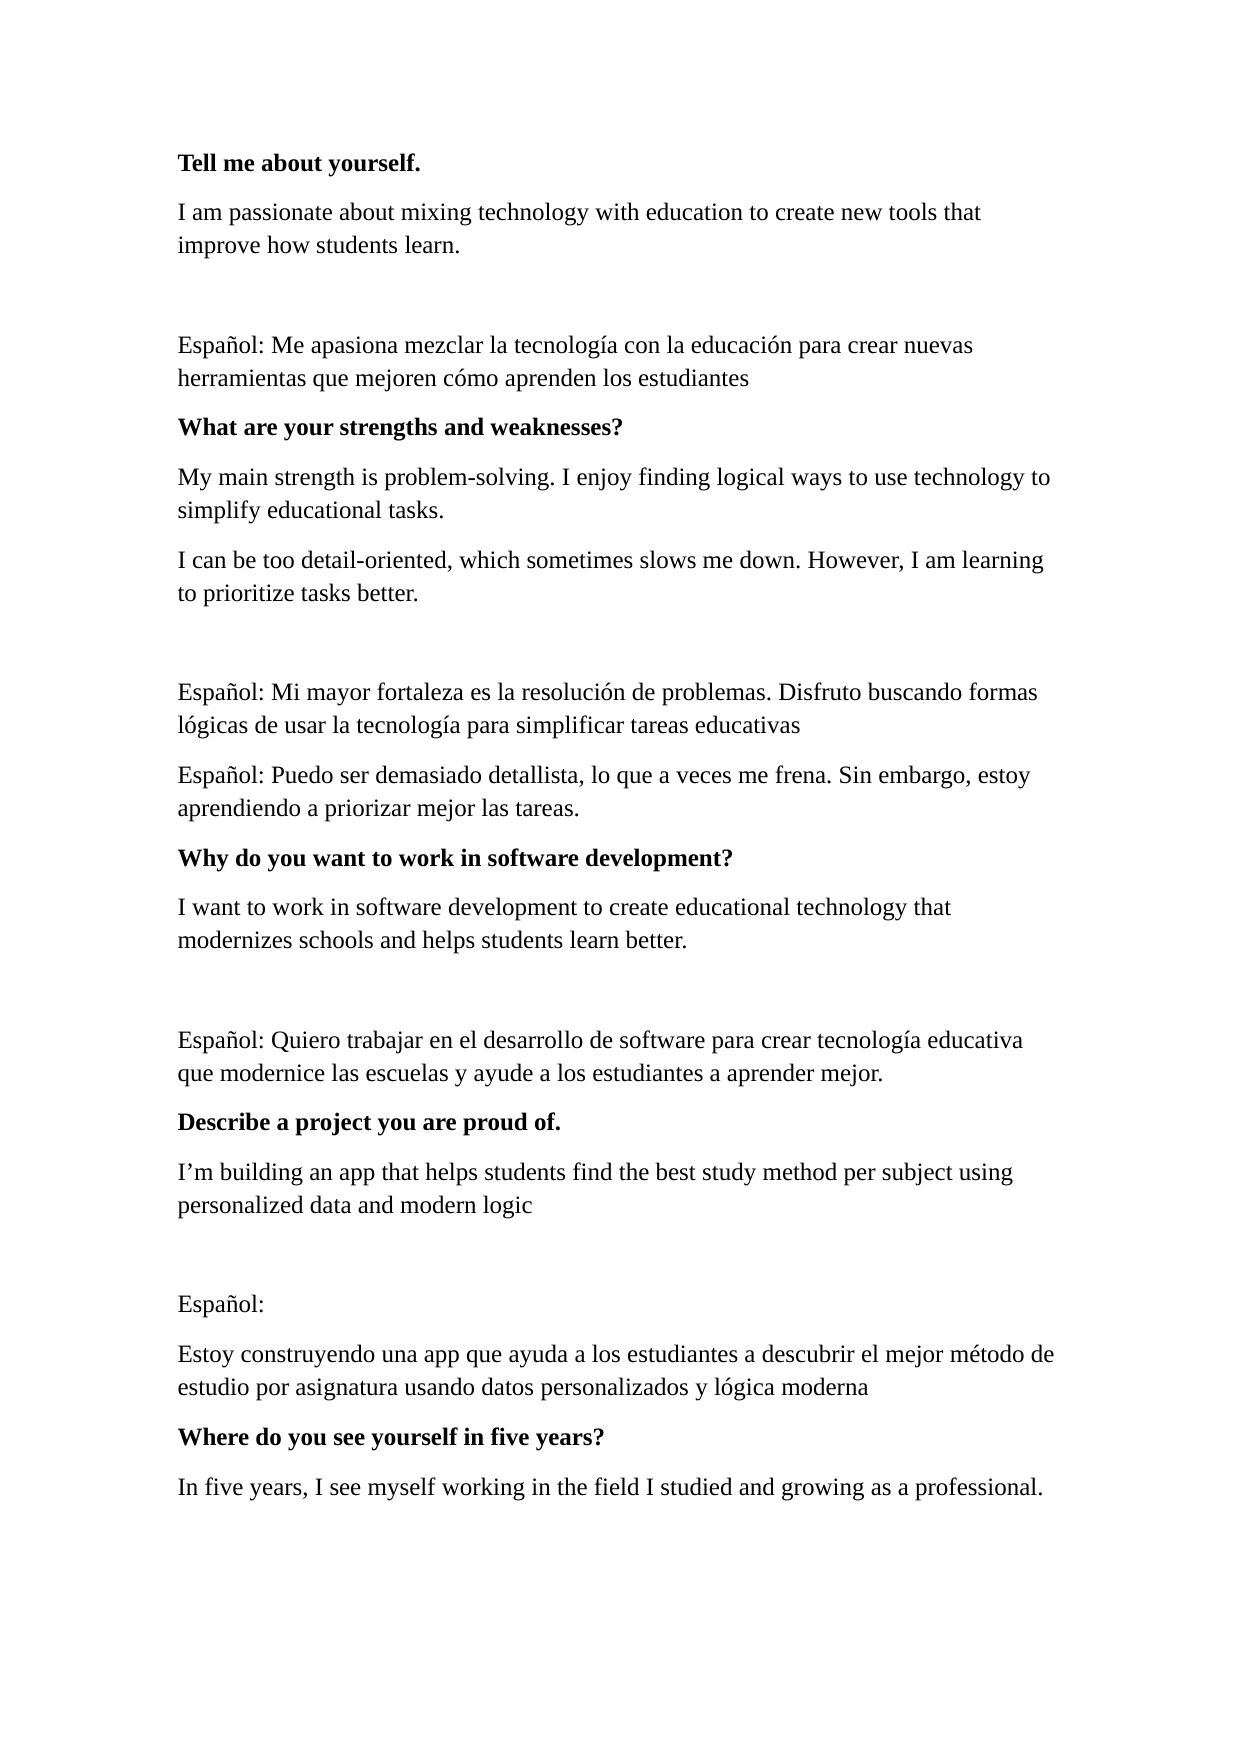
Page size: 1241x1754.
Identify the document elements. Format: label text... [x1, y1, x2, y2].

text Why do you want to work in software development? [177, 843, 1063, 871]
text I want to work in software development to create educational technology that modernizes schools and helps students learn better. [177, 892, 1063, 954]
text Español: Me apasiona mezclar la tecnología con la educación para crear nuevas herramientas que mejoren cómo aprenden los estudiantes [177, 330, 1063, 391]
text Tell me about yourself. [177, 148, 1063, 176]
text My main strength is problem-solving. I enjoy finding logical ways to use technology to simplify educational tasks. [177, 462, 1063, 524]
text Estoy construyendo una app que ayuda a los estudiantes a descubrir el mejor método de estudio por asignatura usando datos personalizados y lógica moderna [177, 1339, 1063, 1401]
text I am passionate about mixing technology with education to create new tools that improve how students learn. [177, 197, 1063, 259]
text In five years, I see myself working in the field I studied and growing as a professional. [177, 1472, 1063, 1500]
text Español: Mi mayor fortaleza es la resolución de problemas. Disfruto buscando formas lógicas de usar la tecnología para simplificar tareas educativas [177, 677, 1063, 739]
text Where do you see yourself in five years? [177, 1422, 1063, 1451]
text Español: Quiero trabajar en el desarrollo de software para crear tecnología educativa que modernice las escuelas y ayude a los estudiantes a aprender mejor. [177, 1025, 1063, 1086]
text Español: Puedo ser demasiado detallista, lo que a veces me frena. Sin embargo, estoy aprendiendo a priorizar mejor las tareas. [177, 760, 1063, 822]
text Describe a project you are proud of. [177, 1107, 1063, 1136]
text I’m building an app that helps students find the best study method per subject using personalized data and modern logic [177, 1157, 1063, 1219]
text Español: [177, 1289, 1063, 1318]
text What are your strengths and weaknesses? [177, 412, 1063, 441]
text I can be too detail-oriented, which sometimes slows me down. However, I am learning to prioritize tasks better. [177, 545, 1063, 607]
